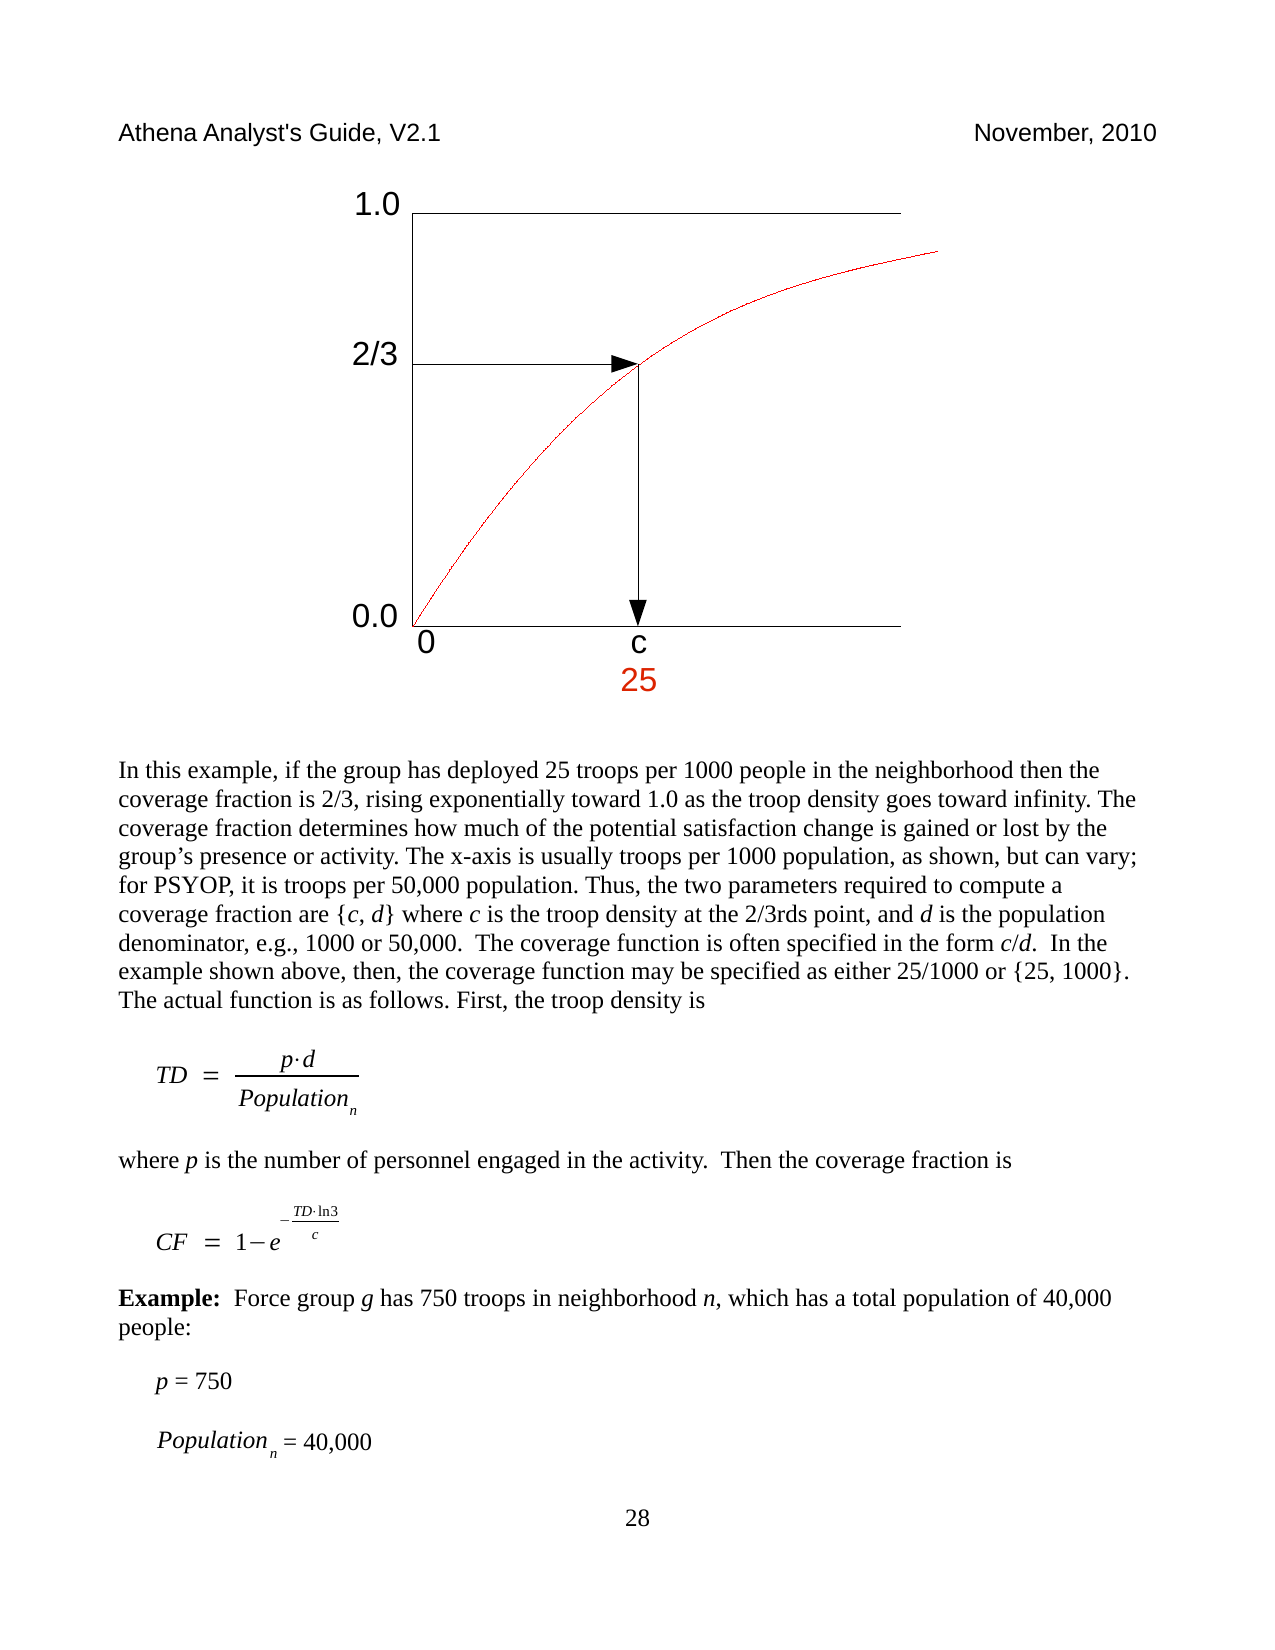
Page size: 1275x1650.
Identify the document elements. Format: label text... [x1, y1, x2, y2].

text where p is the number of personnel engaged in the activity. Then the coverage fraction is [118, 1145, 1157, 1174]
text p = 750 [118, 1366, 1157, 1395]
text In this example, if the group has deployed 25 troops per 1000 people in the neighborhood then the coverage fraction is 2/3, rising exponentially toward 1.0 as the troop density goes toward infinity. The coverage fraction determines how much of the potential satisfaction change is gained or lost by the group’s presence or activity. The x-axis is usually troops per 1000 population, as shown, but can vary; for PSYOP, it is troops per 50,000 population. Thus, the two parameters required to compute a coverage fraction are {c, d} where c is the troop density at the 2/3rds point, and d is the population denominator, e.g., 1000 or 50,000. The coverage function is often specified in the form c/d. In the example shown above, then, the coverage function may be specified as either 25/1000 or {25, 1000}. The actual function is as follows. First, the troop density is [118, 755, 1157, 1014]
text Example: Force group g has 750 troops in neighborhood n, which has a total population of 40,000 people: [118, 1283, 1157, 1341]
text = 40,000 [118, 1421, 1157, 1462]
